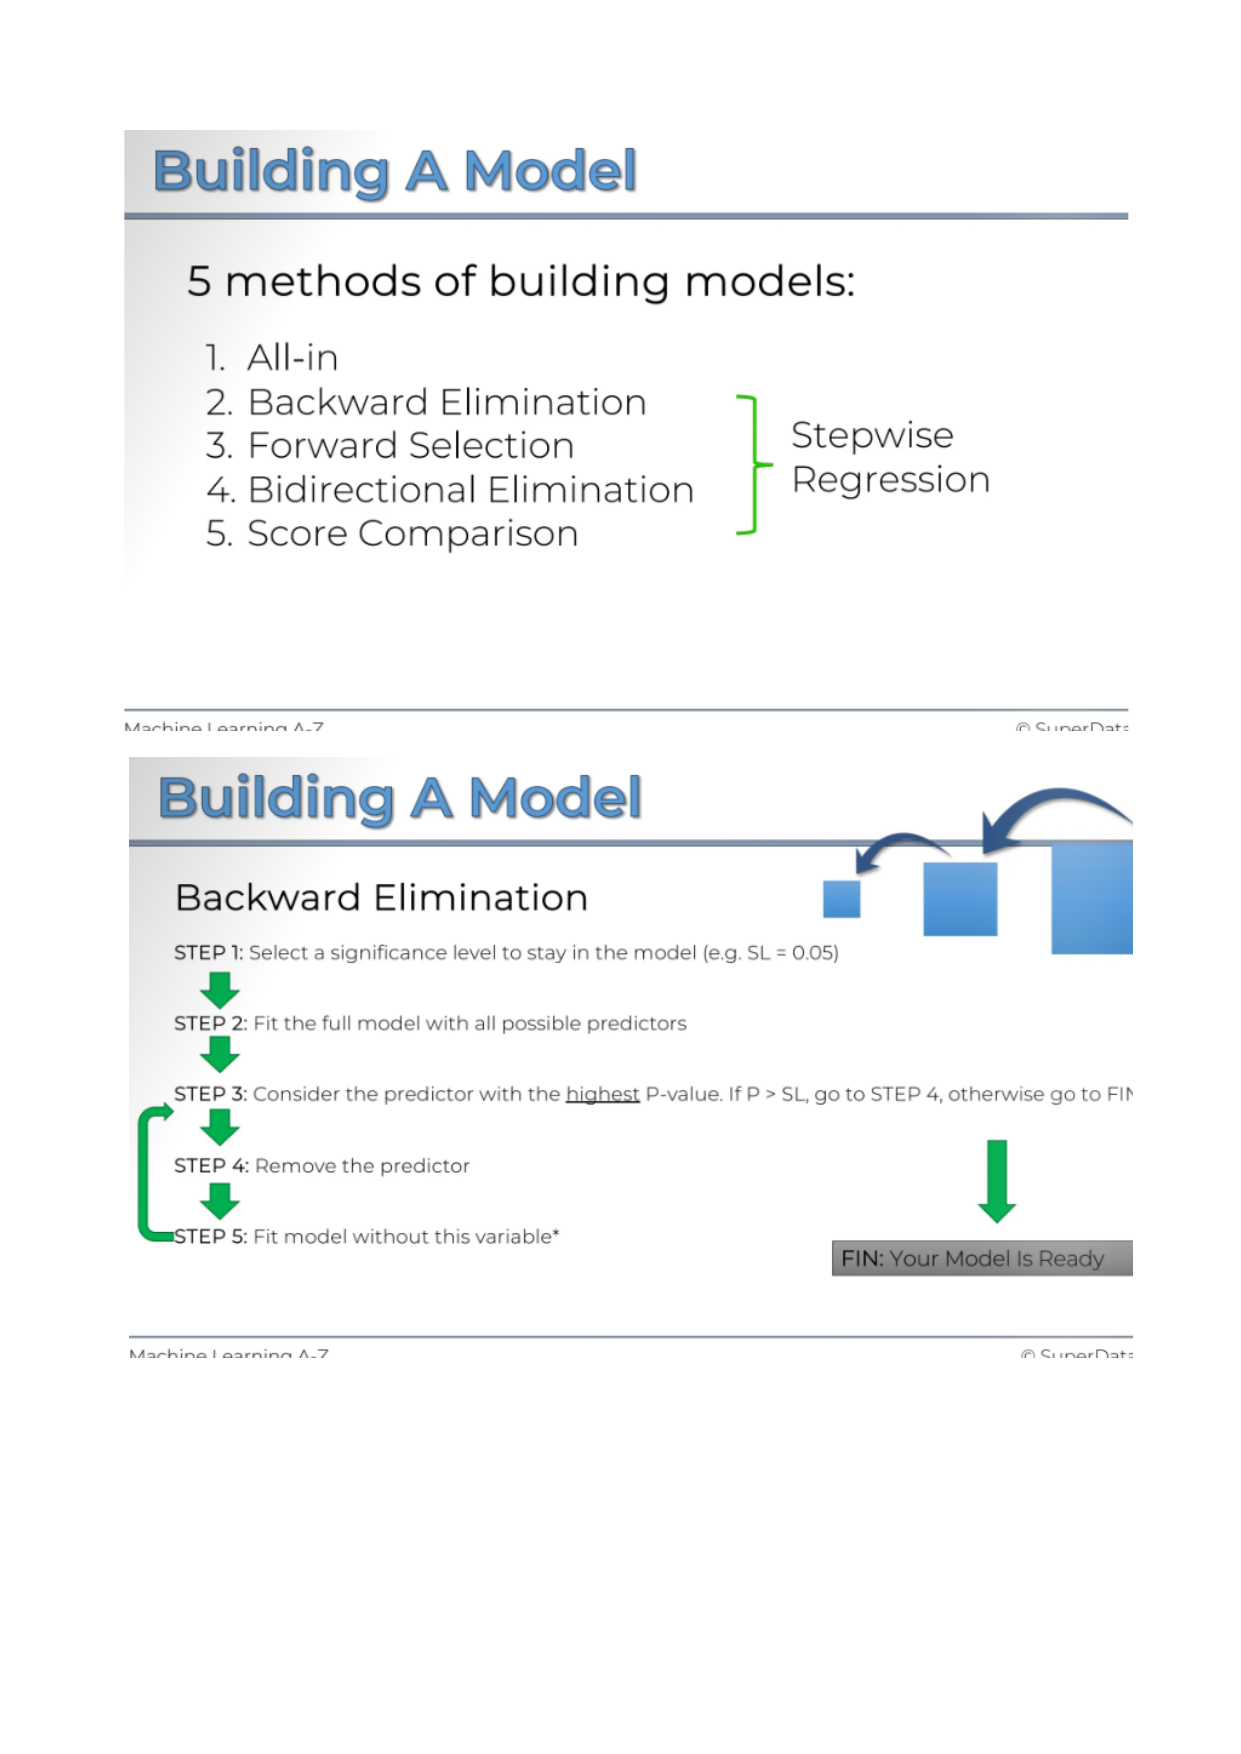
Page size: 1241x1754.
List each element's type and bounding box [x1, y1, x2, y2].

picture [129, 757, 1133, 1358]
picture [124, 130, 1129, 731]
